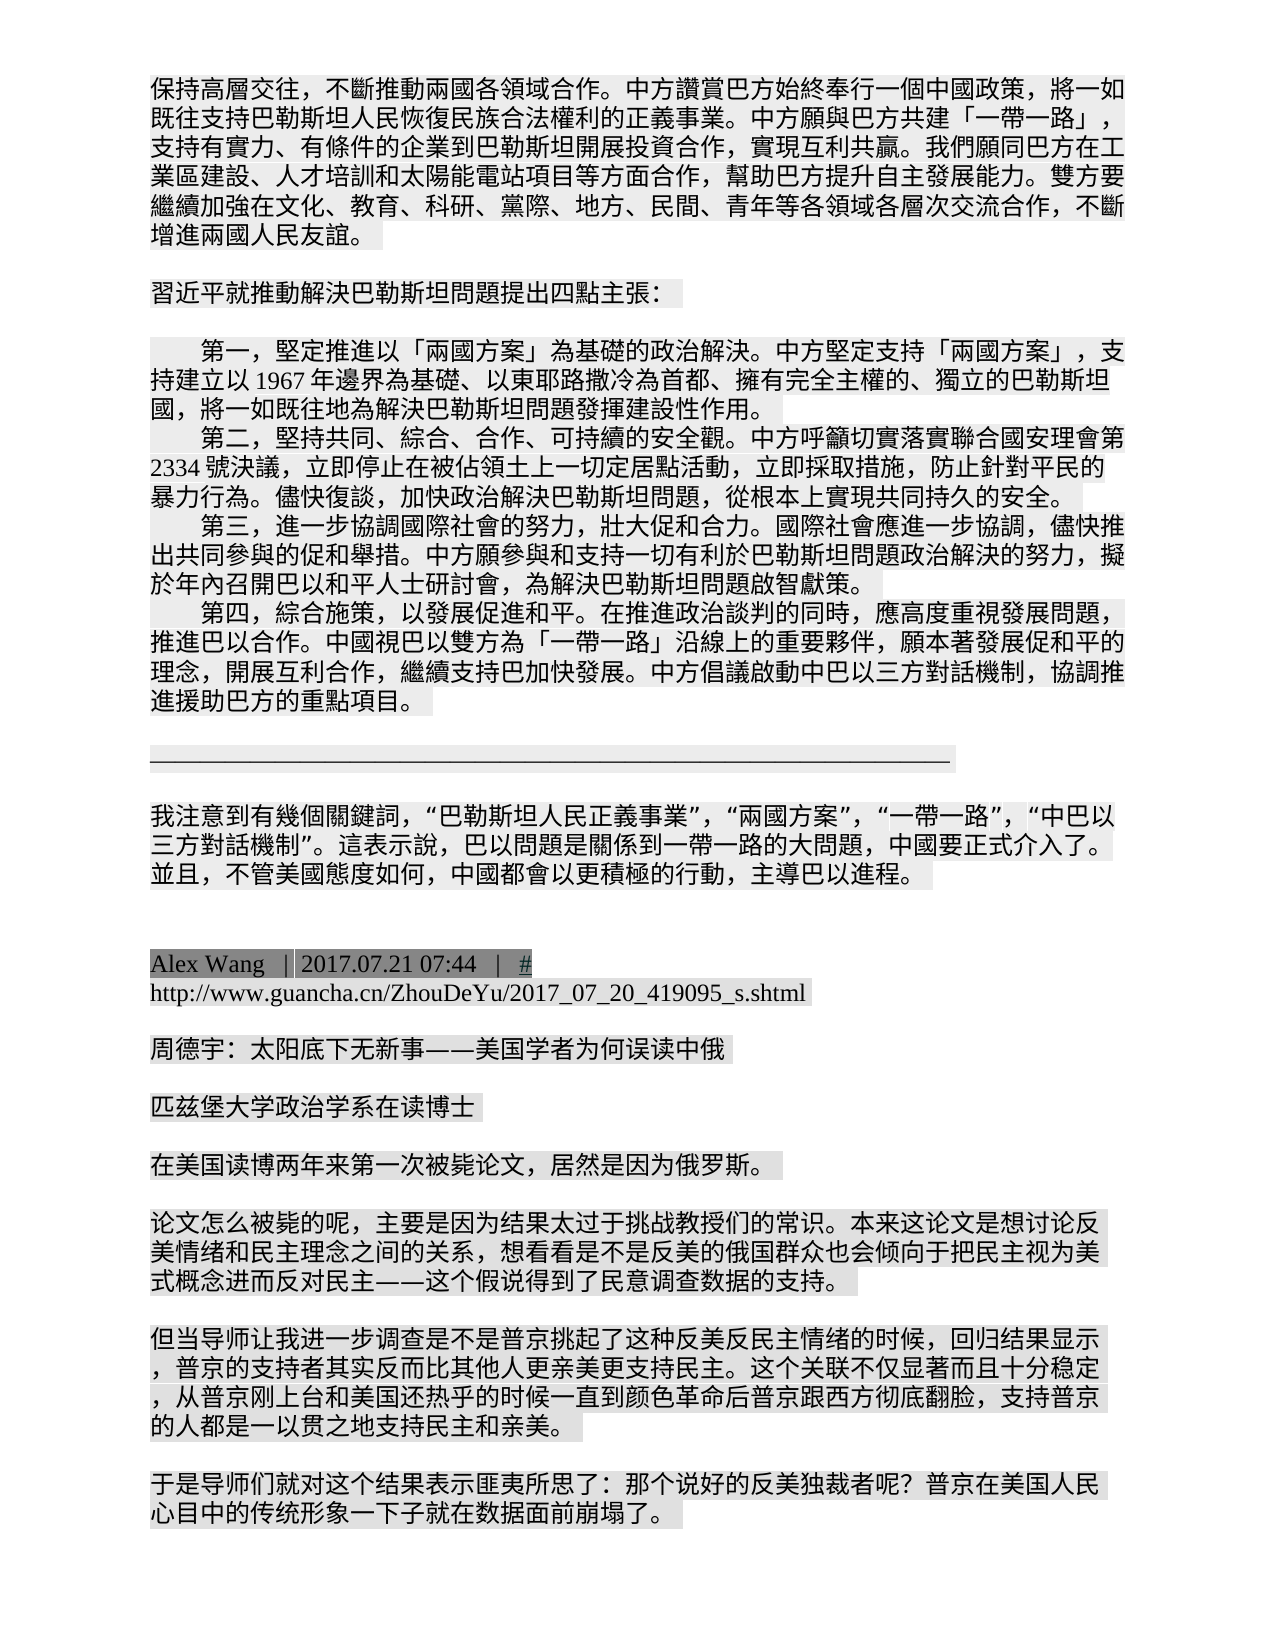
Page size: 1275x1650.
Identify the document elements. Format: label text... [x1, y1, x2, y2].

text 保持高層交往，不斷推動兩國各領域合作。中方讚賞巴方始終奉行一個中國政策，將一如既往支持巴勒斯坦人民恢復民族合法權利的正義事業。中方願與巴方共建「一帶一路」，支持有實力、有條件的企業到巴勒斯坦開展投資合作，實現互利共贏。我們願同巴方在工業區建設、人才培訓和太陽能電站項目等方面合作，幫助巴方提升自主發展能力。雙方要繼續加強在文化、教育、科研、黨際、地方、民間、青年等各領域各層次交流合作，不斷增進兩國人民友誼。 習近平就推動解決巴勒斯坦問題提出四點主張： 第一，堅定推進以「兩國方案」為基礎的政治解決。中方堅定支持「兩國方案」，支持建立以1967年邊界為基礎、以東耶路撒冷為首都、擁有完全主權的、獨立的巴勒斯坦國，將一如既往地為解決巴勒斯坦問題發揮建設性作用。 第二，堅持共同、綜合、合作、可持續的安全觀。中方呼籲切實落實聯合國安理會第2334號決議，立即停止在被佔領土上一切定居點活動，立即採取措施，防止針對平民的暴力行為。儘快復談，加快政治解決巴勒斯坦問題，從根本上實現共同持久的安全。 第三，進一步協調國際社會的努力，壯大促和合力。國際社會應進一步協調，儘快推出共同參與的促和舉措。中方願參與和支持一切有利於巴勒斯坦問題政治解決的努力，擬於年內召開巴以和平人士研討會，為解決巴勒斯坦問題啟智獻策。 第四，綜合施策，以發展促進和平。在推進政治談判的同時，應高度重視發展問題，推進巴以合作。中國視巴以雙方為「一帶一路」沿線上的重要夥伴，願本著發展促和平的理念，開展互利合作，繼續支持巴加快發展。中方倡議啟動中巴以三方對話機制，協調推進援助巴方的重點項目。 ———————————————————————————————— 我注意到有幾個關鍵詞，“巴勒斯坦人民正義事業”，“兩國方案”，“一帶一路”，“中巴以三方對話機制”。這表示說，巴以問題是關係到一帶一路的大問題，中國要正式介入了。並且，不管美國態度如何，中國都會以更積極的行動，主導巴以進程。 [150, 75, 1125, 924]
text http://www.guancha.cn/ZhouDeYu/2017_07_20_419095_s.shtml 周德宇：太阳底下无新事——美国学者为何误读中俄 匹兹堡大学政治学系在读博士 在美国读博两年来第一次被毙论文，居然是因为俄罗斯。 论文怎么被毙的呢，主要是因为结果太过于挑战教授们的常识。本来这论文是想讨论反 美情绪和民主理念之间的关系，想看看是不是反美的俄国群众也会倾向于把民主视为美 式概念进而反对民主——这个假说得到了民意调查数据的支持。 但当导师让我进一步调查是不是普京挑起了这种反美反民主情绪的时候，回归结果显示 ，普京的支持者其实反而比其他人更亲美更支持民主。这个关联不仅显著而且十分稳定 ，从普京刚上台和美国还热乎的时候一直到颜色革命后普京跟西方彻底翻脸，支持普京 的人都是一以贯之地支持民主和亲美。 于是导师们就对这个结果表示匪夷所思了：那个说好的反美独裁者呢？普京在美国人民 心目中的传统形象一下子就在数据面前崩塌了。 [150, 978, 1125, 1558]
text Alex Wang | 2017.07.21 07:44 | # [150, 949, 1125, 978]
